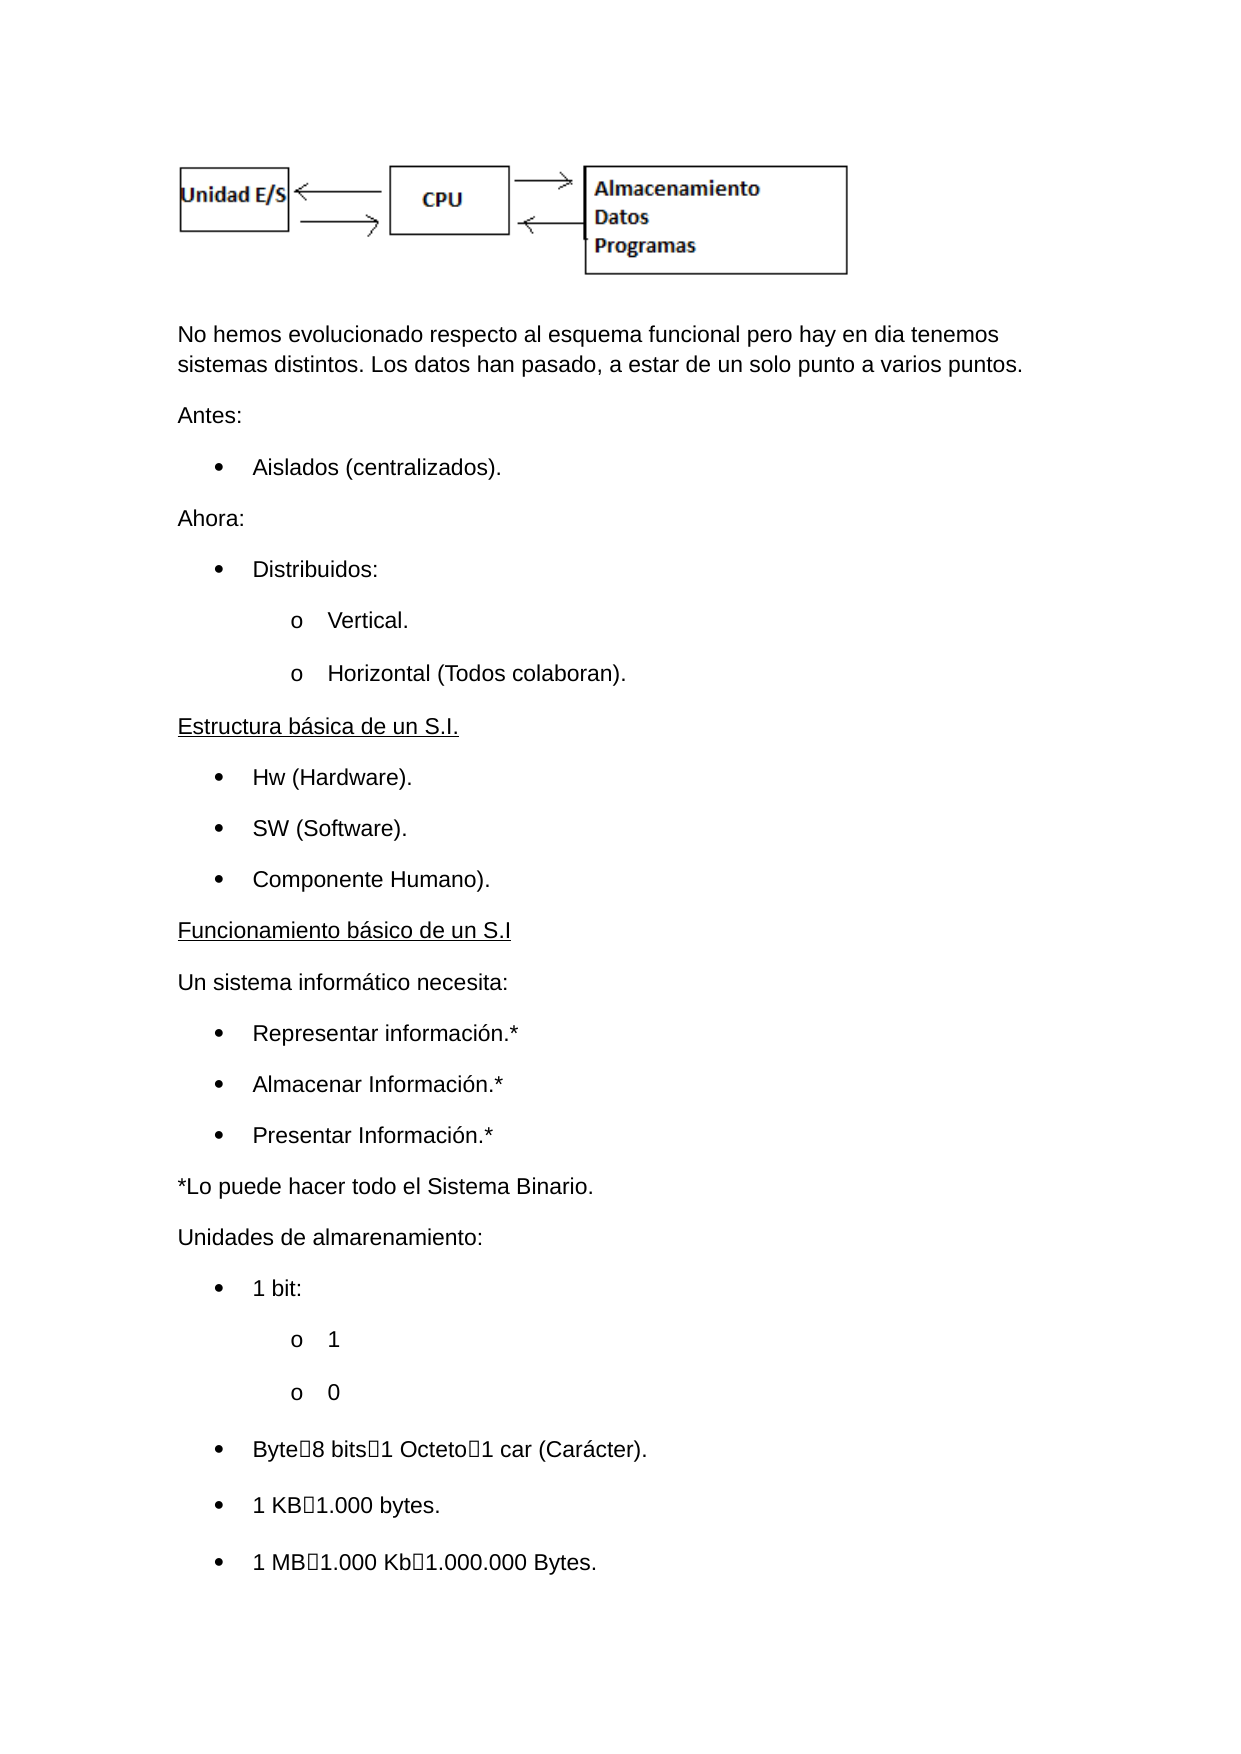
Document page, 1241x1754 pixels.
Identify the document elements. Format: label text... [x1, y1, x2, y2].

list Hw (Hardware). [215, 764, 1063, 791]
list Presentar Información.* [215, 1122, 1063, 1148]
text Un sistema informático necesita: [177, 968, 1063, 995]
list Componente Humano). [215, 866, 1063, 893]
text No hemos evolucionado respecto al esquema funcional pero hay en dia tenemos sistemas distintos. Los datos han pasado, a estar de un solo punto a varios puntos. [177, 321, 1063, 378]
list SW (Software). [215, 815, 1063, 842]
list Distribuidos: [215, 556, 1063, 582]
list 1 bit: [215, 1275, 1063, 1301]
text *Lo puede hacer todo el Sistema Binario. [177, 1173, 1063, 1199]
list 1 MB1.000 Kb1.000.000 Bytes. [215, 1546, 1063, 1577]
text Funcionamiento básico de un S.I [177, 917, 1063, 944]
list Byte8 bits1 Octeto1 car (Carácter). [215, 1432, 1063, 1464]
text Estructura básica de un S.I. [177, 713, 1063, 740]
list Representar información.* [215, 1019, 1063, 1046]
picture [177, 147, 887, 297]
text Antes: [177, 402, 1063, 429]
list 1 KB1.000 bytes. [215, 1489, 1063, 1521]
list 0 [290, 1379, 1063, 1407]
list 1 [290, 1326, 1063, 1354]
list Almacenar Información.* [215, 1071, 1063, 1097]
list Horizontal (Todos colaboran). [290, 660, 1063, 688]
text Unidades de almarenamiento: [177, 1224, 1063, 1250]
list Aislados (centralizados). [215, 453, 1063, 480]
list Vertical. [290, 607, 1063, 635]
text Ahora: [177, 504, 1063, 531]
